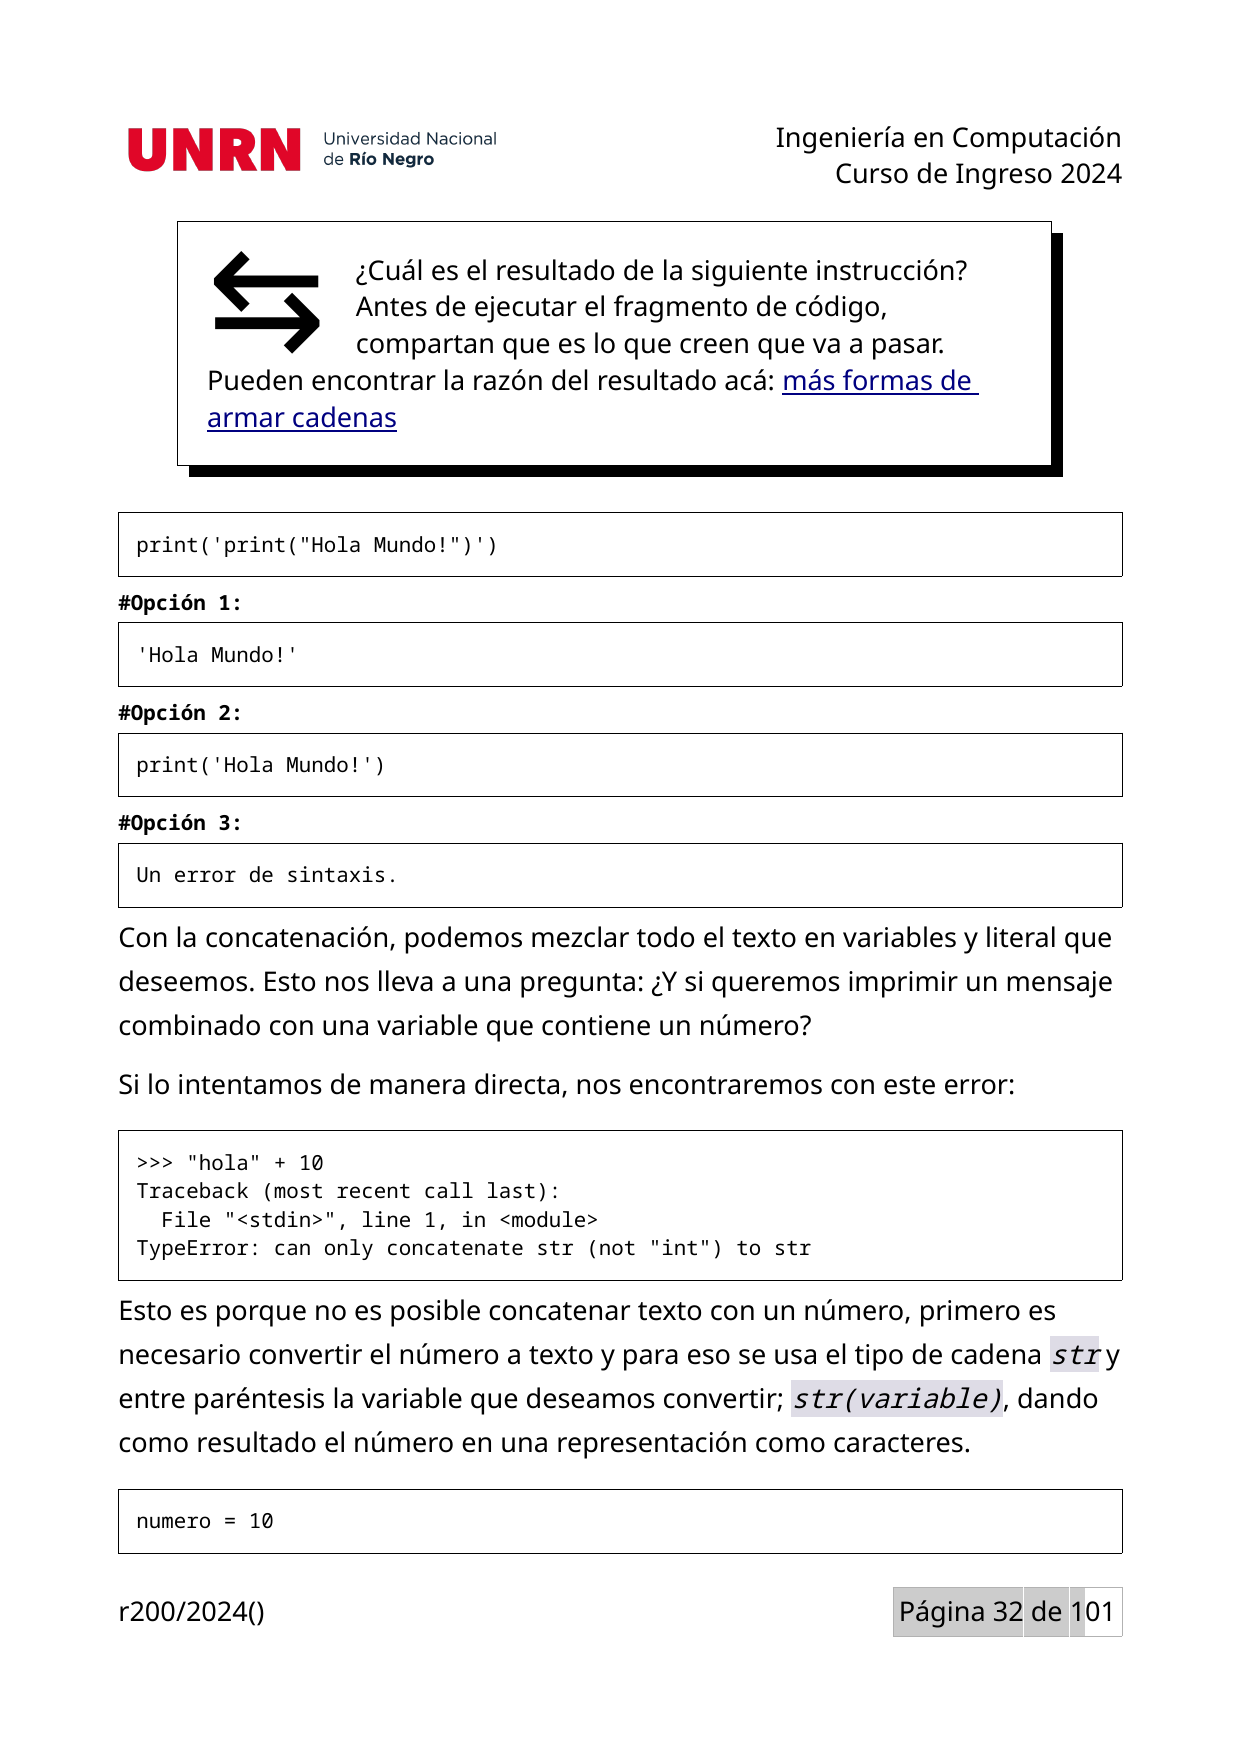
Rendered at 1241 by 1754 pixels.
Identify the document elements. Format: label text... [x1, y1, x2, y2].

text Un error de sintaxis. [119, 844, 1122, 907]
text #Opción 1: [118, 588, 1122, 616]
text print('print("Hola Mundo!")') [119, 513, 1122, 576]
text ⇆¿Cuál es el resultado de la siguiente instrucción? Antes de ejecutar el fragmento de código, compartan que es lo que creen que va a pasar. Pueden encontrar la razón del resultado acá: más formas de armar cadenas [178, 222, 1051, 465]
text File "<stdin>", line 1, in <module> [119, 1187, 1122, 1216]
picture [118, 118, 505, 180]
text 'Hola Mundo!' [119, 623, 1122, 686]
text print('Hola Mundo!') [119, 734, 1122, 796]
text Traceback (most recent call last): [119, 1159, 1122, 1187]
text #Opción 3: [118, 808, 1122, 837]
text Con la concatenación, podemos mezclar todo el texto en variables y literal que deseemos. Esto nos lleva a una pregunta: ¿Y si queremos imprimir un mensaje combinado con una variable que contiene un número? [118, 918, 1122, 1044]
text numero = 10 [119, 1490, 1122, 1553]
text >>> "hola" + 10 [119, 1131, 1122, 1159]
text TypeError: can only concatenate str (not "int") to str [119, 1216, 1122, 1280]
text Esto es porque no es posible concatenar texto con un número, primero es necesario convertir el número a texto y para eso se usa el tipo de cadena str y entre paréntesis la variable que deseamos convertir; str(variable), dando como resultado el número en una representación como caracteres. [118, 1291, 1122, 1461]
text Si lo intentamos de manera directa, nos encontraremos con este error: [118, 1066, 1122, 1102]
text #Opción 2: [118, 698, 1122, 727]
